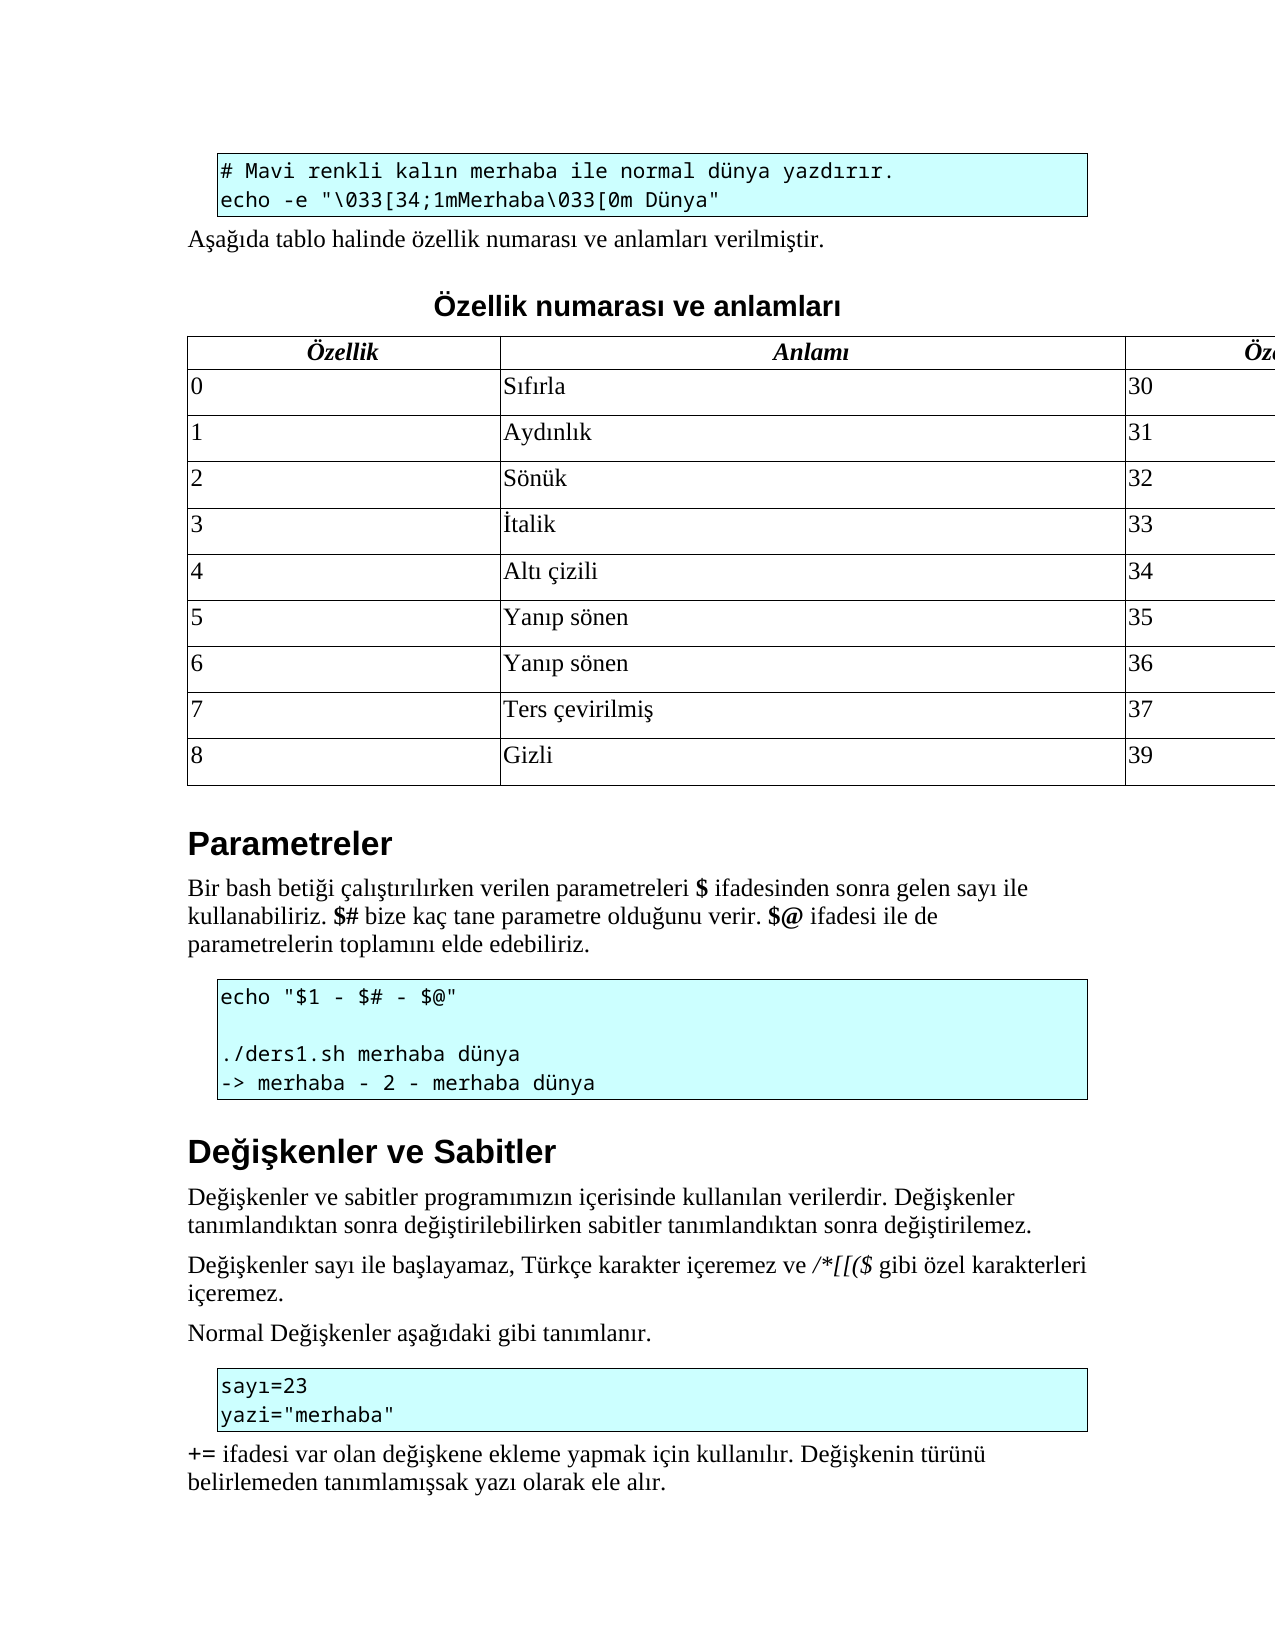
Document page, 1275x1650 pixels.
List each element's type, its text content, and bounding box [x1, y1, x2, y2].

table_cell 33 [1126, 509, 1275, 554]
text sayı=23 yazi="merhaba" [218, 1369, 1087, 1431]
table_cell 37 [1126, 693, 1275, 738]
text echo "$1 - $# - $@" ./ders1.sh merhaba dünya -> merhaba - 2 - merhaba dünya [218, 980, 1087, 1099]
table_cell 8 [188, 739, 500, 784]
text Aşağıda tablo halinde özellik numarası ve anlamları verilmiştir. [187, 225, 1087, 253]
table_cell 6 [188, 647, 500, 692]
table_cell İtalik [501, 509, 1125, 554]
table_cell Yanıp sönen [501, 647, 1125, 692]
text Değişkenler ve sabitler programımızın içerisinde kullanılan verilerdir. Değişkenler tanımlandıktan sonra değiştirilebilirken sabitler tanımlandıktan sonra değiştirilemez. [187, 1183, 1087, 1238]
table_cell 3 [188, 509, 500, 554]
table_header Özellik [1126, 337, 1275, 369]
table_cell 35 [1126, 601, 1275, 646]
table_cell Altı çizili [501, 555, 1125, 600]
table_cell 2 [188, 462, 500, 508]
text Değişkenler sayı ile başlayamaz, Türkçe karakter içeremez ve /*[[($ gibi özel karakterleri içeremez. [187, 1251, 1087, 1306]
table_cell 7 [188, 693, 500, 738]
table_cell 0 [188, 370, 500, 415]
table_cell 39 [1126, 739, 1275, 784]
table_cell 32 [1126, 462, 1275, 508]
table_cell 31 [1126, 416, 1275, 461]
text Bir bash betiği çalıştırılırken verilen parametreleri $ ifadesinden sonra gelen sayı ile kullanabiliriz. $# bize kaç tane parametre olduğunu verir. $@ ifadesi ile de parametrelerin toplamını elde edebiliriz. [187, 874, 1087, 958]
title Özellik numarası ve anlamları [187, 290, 1087, 323]
text # Mavi renkli kalın merhaba ile normal dünya yazdırır. echo -e "\033[34;1mMerhaba\033[0m Dünya" [218, 154, 1087, 216]
table_cell 30 [1126, 370, 1275, 415]
table_cell 1 [188, 416, 500, 461]
table_cell Yanıp sönen [501, 601, 1125, 646]
table_cell Sıfırla [501, 370, 1125, 415]
table_cell 36 [1126, 647, 1275, 692]
table_cell Aydınlık [501, 416, 1125, 461]
text Normal Değişkenler aşağıdaki gibi tanımlanır. [187, 1319, 1087, 1347]
table_cell 4 [188, 555, 500, 600]
table_header Anlamı [501, 337, 1125, 369]
table_cell Gizli [501, 739, 1125, 784]
table_cell 34 [1126, 555, 1275, 600]
text += ifadesi var olan değişkene ekleme yapmak için kullanılır. Değişkenin türünü belirlemeden tanımlamışsak yazı olarak ele alır. [187, 1440, 1087, 1496]
table_cell 5 [188, 601, 500, 646]
table_cell Ters çevirilmiş [501, 693, 1125, 738]
subtitle Değişkenler ve Sabitler [187, 1133, 1087, 1171]
table_header Özellik [188, 337, 500, 369]
subtitle Parametreler [187, 824, 1087, 862]
table_cell Sönük [501, 462, 1125, 508]
